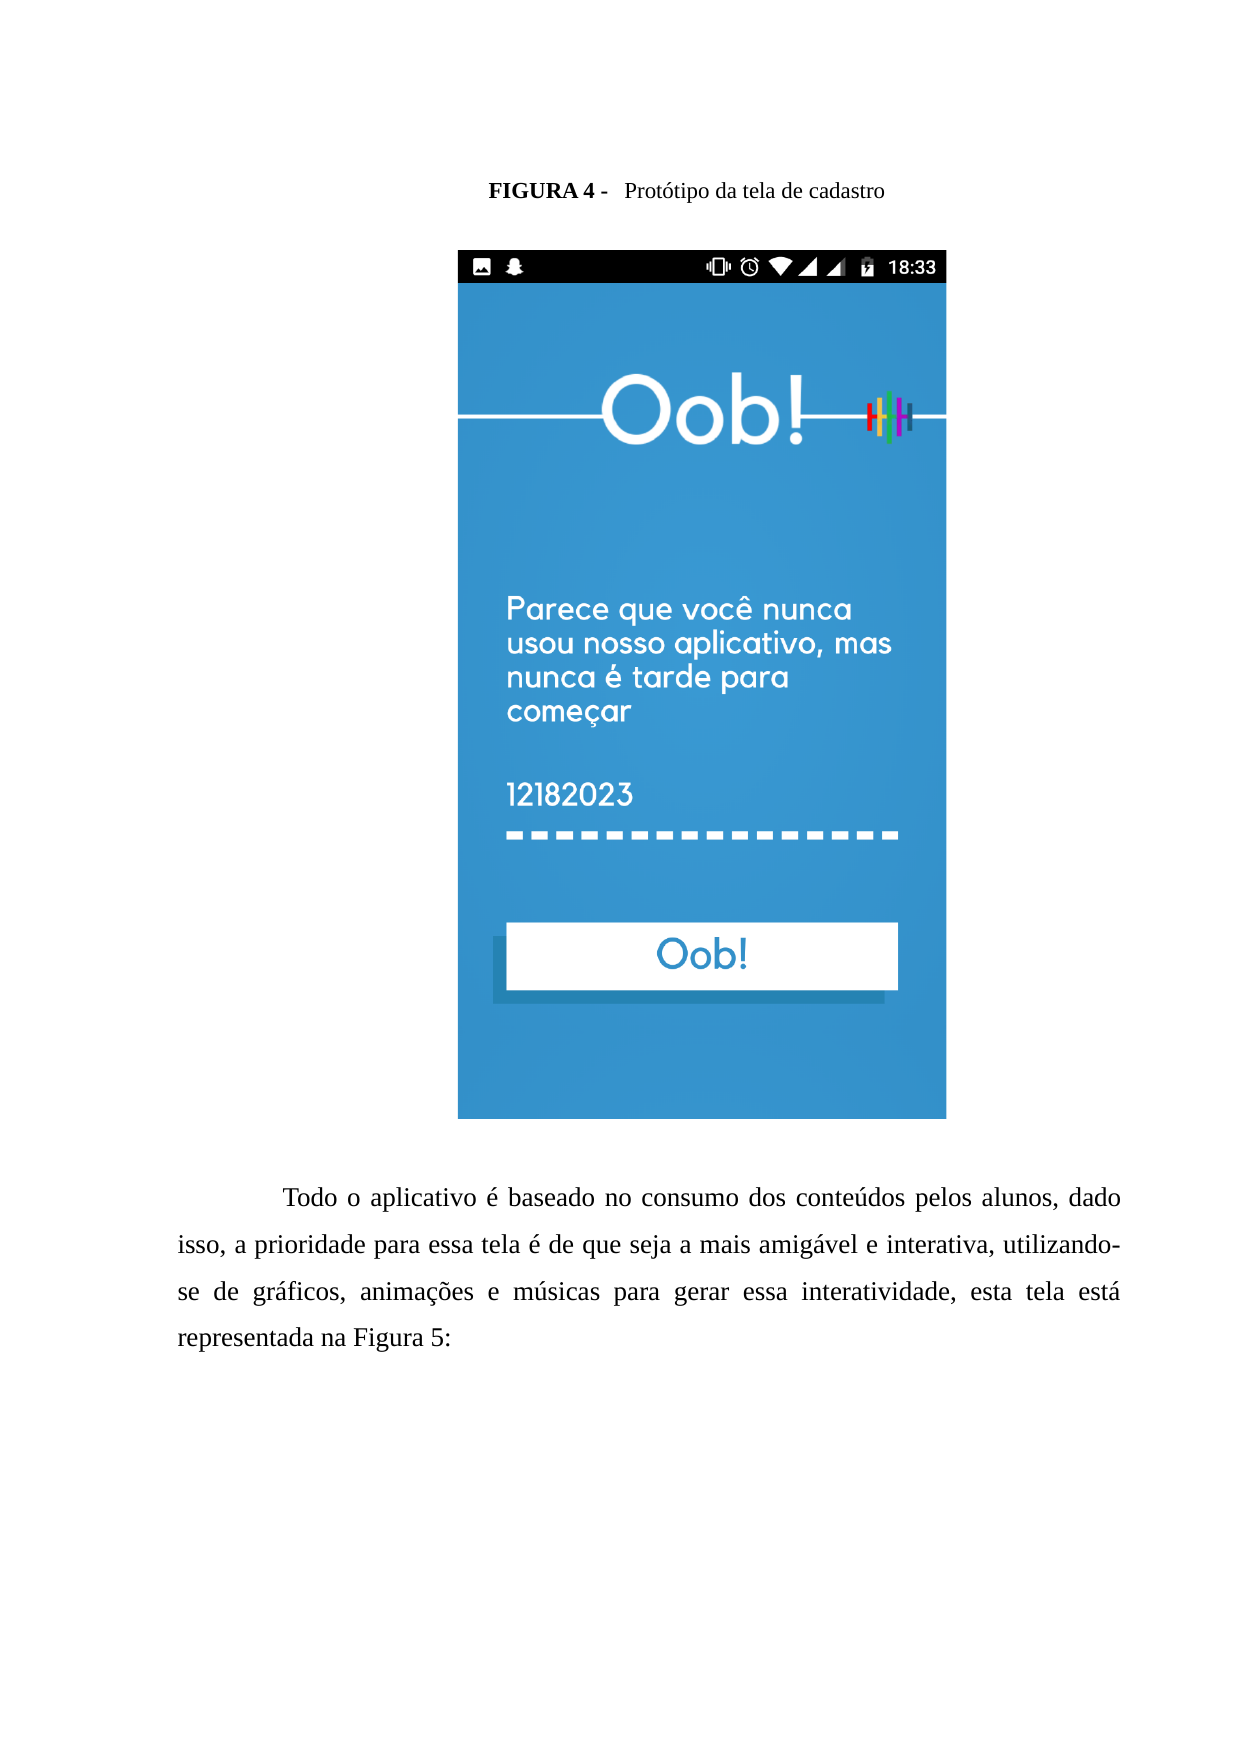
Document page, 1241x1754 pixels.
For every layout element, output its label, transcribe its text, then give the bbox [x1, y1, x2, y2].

list Protótipo da tela de cadastro [251, 177, 1122, 203]
text Todo o aplicativo é baseado no consumo dos conteúdos pelos alunos, dado isso, a prioridade para essa tela é de que seja a mais amigável e interativa, utilizando-se de gráficos, animações e músicas para gerar essa interatividade, esta tela está representada na Figura 5: [177, 1181, 1122, 1352]
